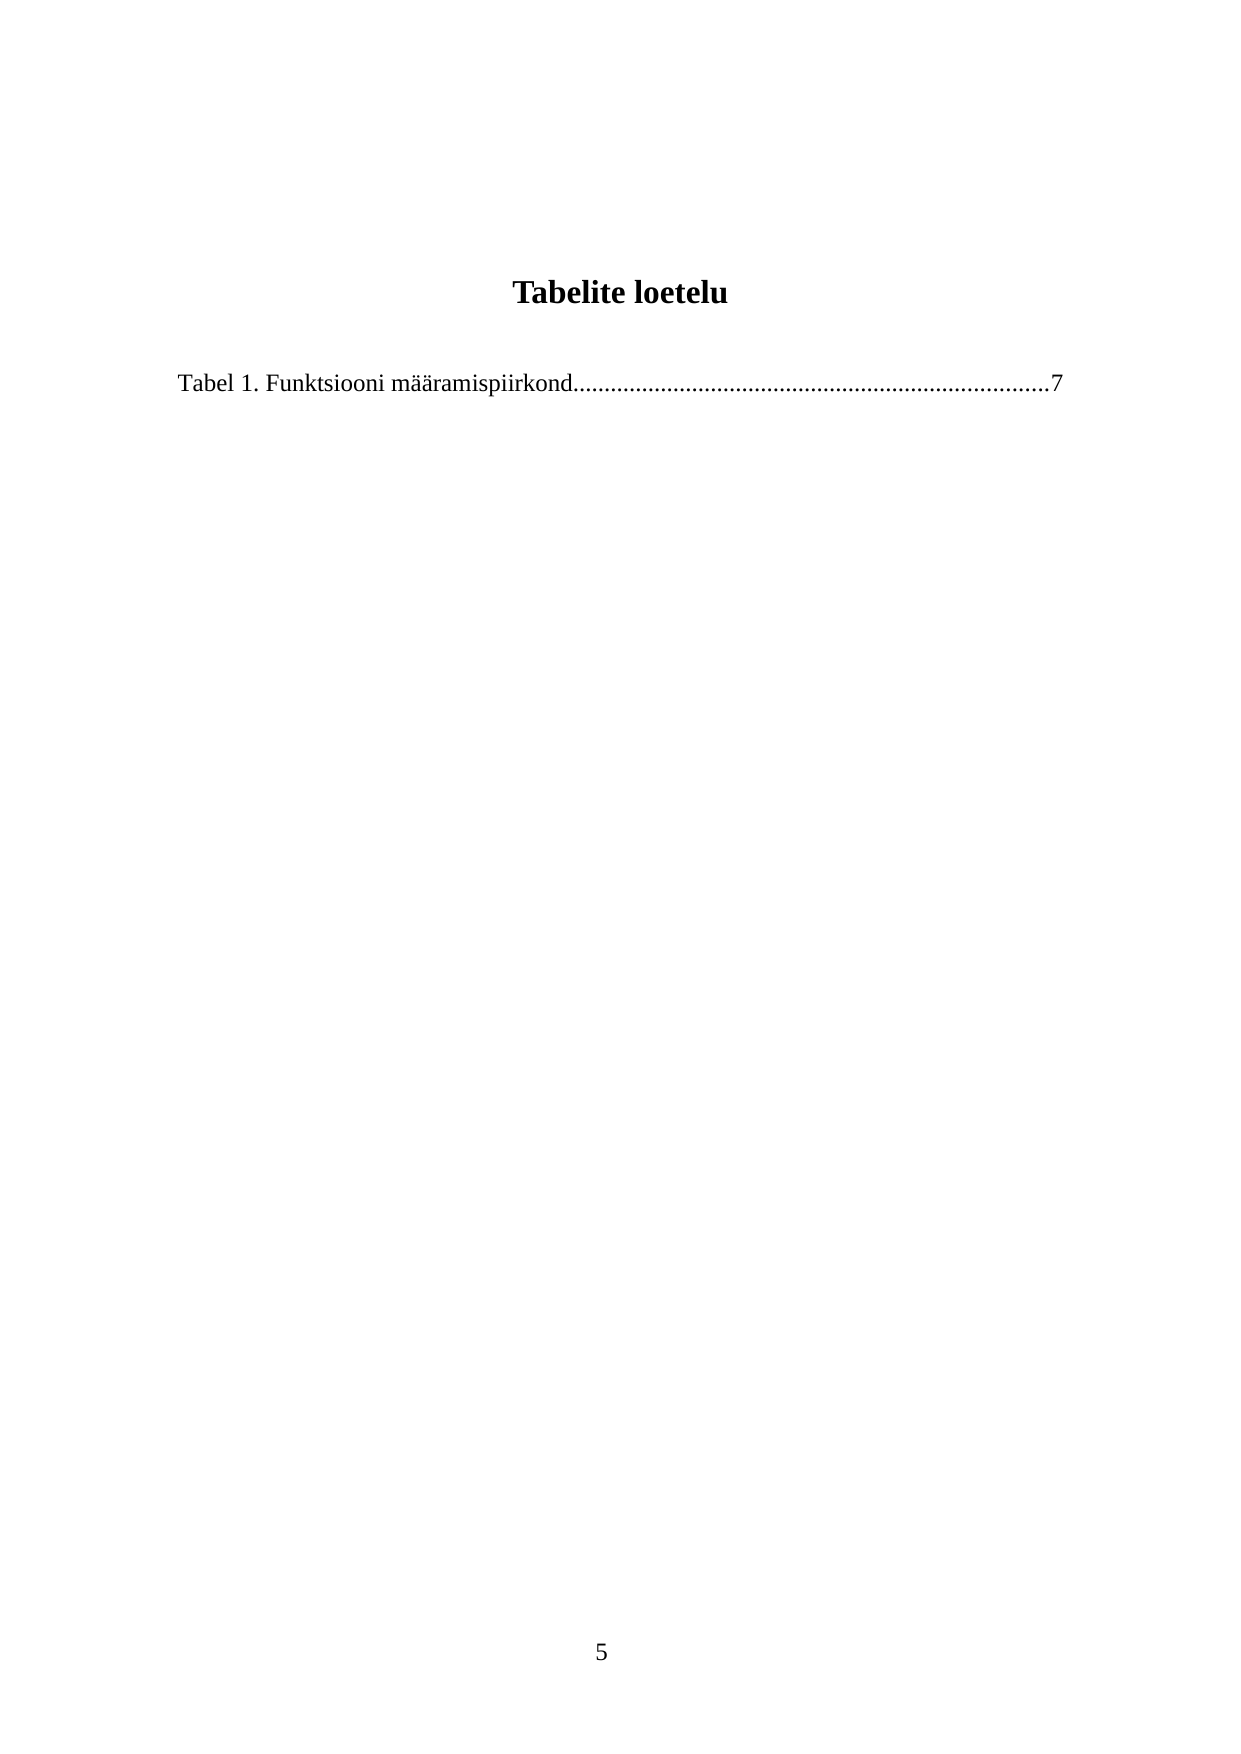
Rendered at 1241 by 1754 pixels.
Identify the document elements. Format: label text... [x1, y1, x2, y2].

subtitle Tabelite loetelu [177, 273, 1063, 311]
text Tabel 1. Funktsiooni määramispiirkond. 7 [177, 368, 1063, 396]
